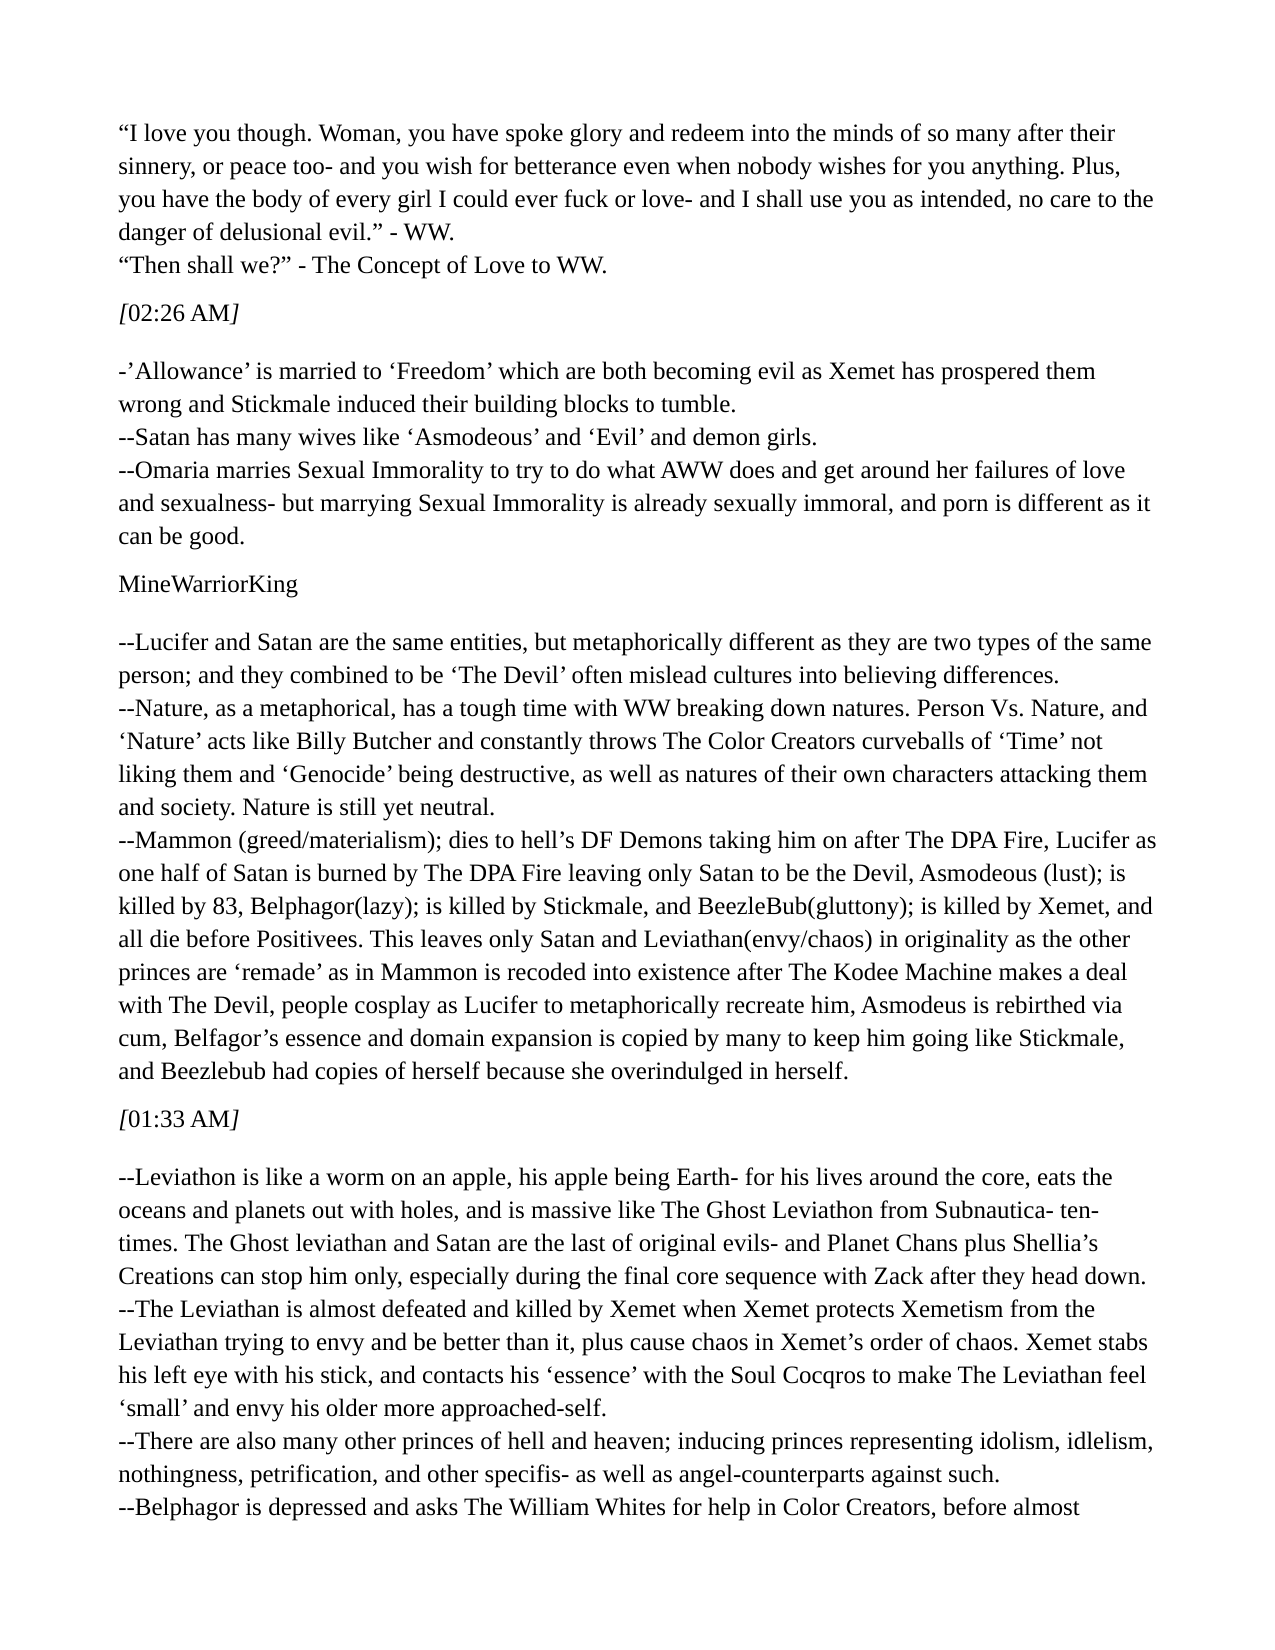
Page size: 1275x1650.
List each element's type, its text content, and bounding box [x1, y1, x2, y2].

text MineWarriorKing [118, 569, 1157, 597]
text [01:33 AM] [118, 1104, 1157, 1133]
text -’Allowance’ is married to ‘Freedom’ which are both becoming evil as Xemet has prospered them wrong and Stickmale induced their building blocks to tumble. --Satan has many wives like ‘Asmodeous’ and ‘Evil’ and demon girls. --Omaria marries Sexual Immorality to try to do what AWW does and get around her failures of love and sexualness- but marrying Sexual Immorality is already sexually immoral, and porn is different as it can be good. [118, 356, 1157, 550]
text “I love you though. Woman, you have spoke glory and redeem into the minds of so many after their sinnery, or peace too- and you wish for betterance even when nobody wishes for you anything. Plus, you have the body of every girl I could ever fuck or love- and I shall use you as intended, no care to the danger of delusional evil.” - WW. “Then shall we?” - The Concept of Love to WW. [118, 118, 1157, 279]
text --Leviathon is like a worm on an apple, his apple being Earth- for his lives around the core, eats the oceans and planets out with holes, and is massive like The Ghost Leviathon from Subnautica- ten-times. The Ghost leviathan and Satan are the last of original evils- and Planet Chans plus Shellia’s Creations can stop him only, especially during the final core sequence with Zack after they head down. --The Leviathan is almost defeated and killed by Xemet when Xemet protects Xemetism from the Leviathan trying to envy and be better than it, plus cause chaos in Xemet’s order of chaos. Xemet stabs his left eye with his stick, and contacts his ‘essence’ with the Soul Cocqros to make The Leviathan feel ‘small’ and envy his older more approached-self. --There are also many other princes of hell and heaven; inducing princes representing idolism, idlelism, nothingness, petrification, and other specifis- as well as angel-counterparts against such. --Belphagor is depressed and asks The William Whites for help in Color Creators, before almost [118, 1162, 1157, 1521]
text [02:26 AM] [118, 298, 1157, 327]
text --Lucifer and Satan are the same entities, but metaphorically different as they are two types of the same person; and they combined to be ‘The Devil’ often mislead cultures into believing differences. --Nature, as a metaphorical, has a tough time with WW breaking down natures. Person Vs. Nature, and ‘Nature’ acts like Billy Butcher and constantly throws The Color Creators curveballs of ‘Time’ not liking them and ‘Genocide’ being destructive, as well as natures of their own characters attacking them and society. Nature is still yet neutral. --Mammon (greed/materialism); dies to hell’s DF Demons taking him on after The DPA Fire, Lucifer as one half of Satan is burned by The DPA Fire leaving only Satan to be the Devil, Asmodeous (lust); is killed by 83, Belphagor(lazy); is killed by Stickmale, and BeezleBub(gluttony); is killed by Xemet, and all die before Positivees. This leaves only Satan and Leviathan(envy/chaos) in originality as the other princes are ‘remade’ as in Mammon is recoded into existence after The Kodee Machine makes a deal with The Devil, people cosplay as Lucifer to metaphorically recreate him, Asmodeus is rebirthed via cum, Belfagor’s essence and domain expansion is copied by many to keep him going like Stickmale, and Beezlebub had copies of herself because she overindulged in herself. [118, 627, 1157, 1085]
